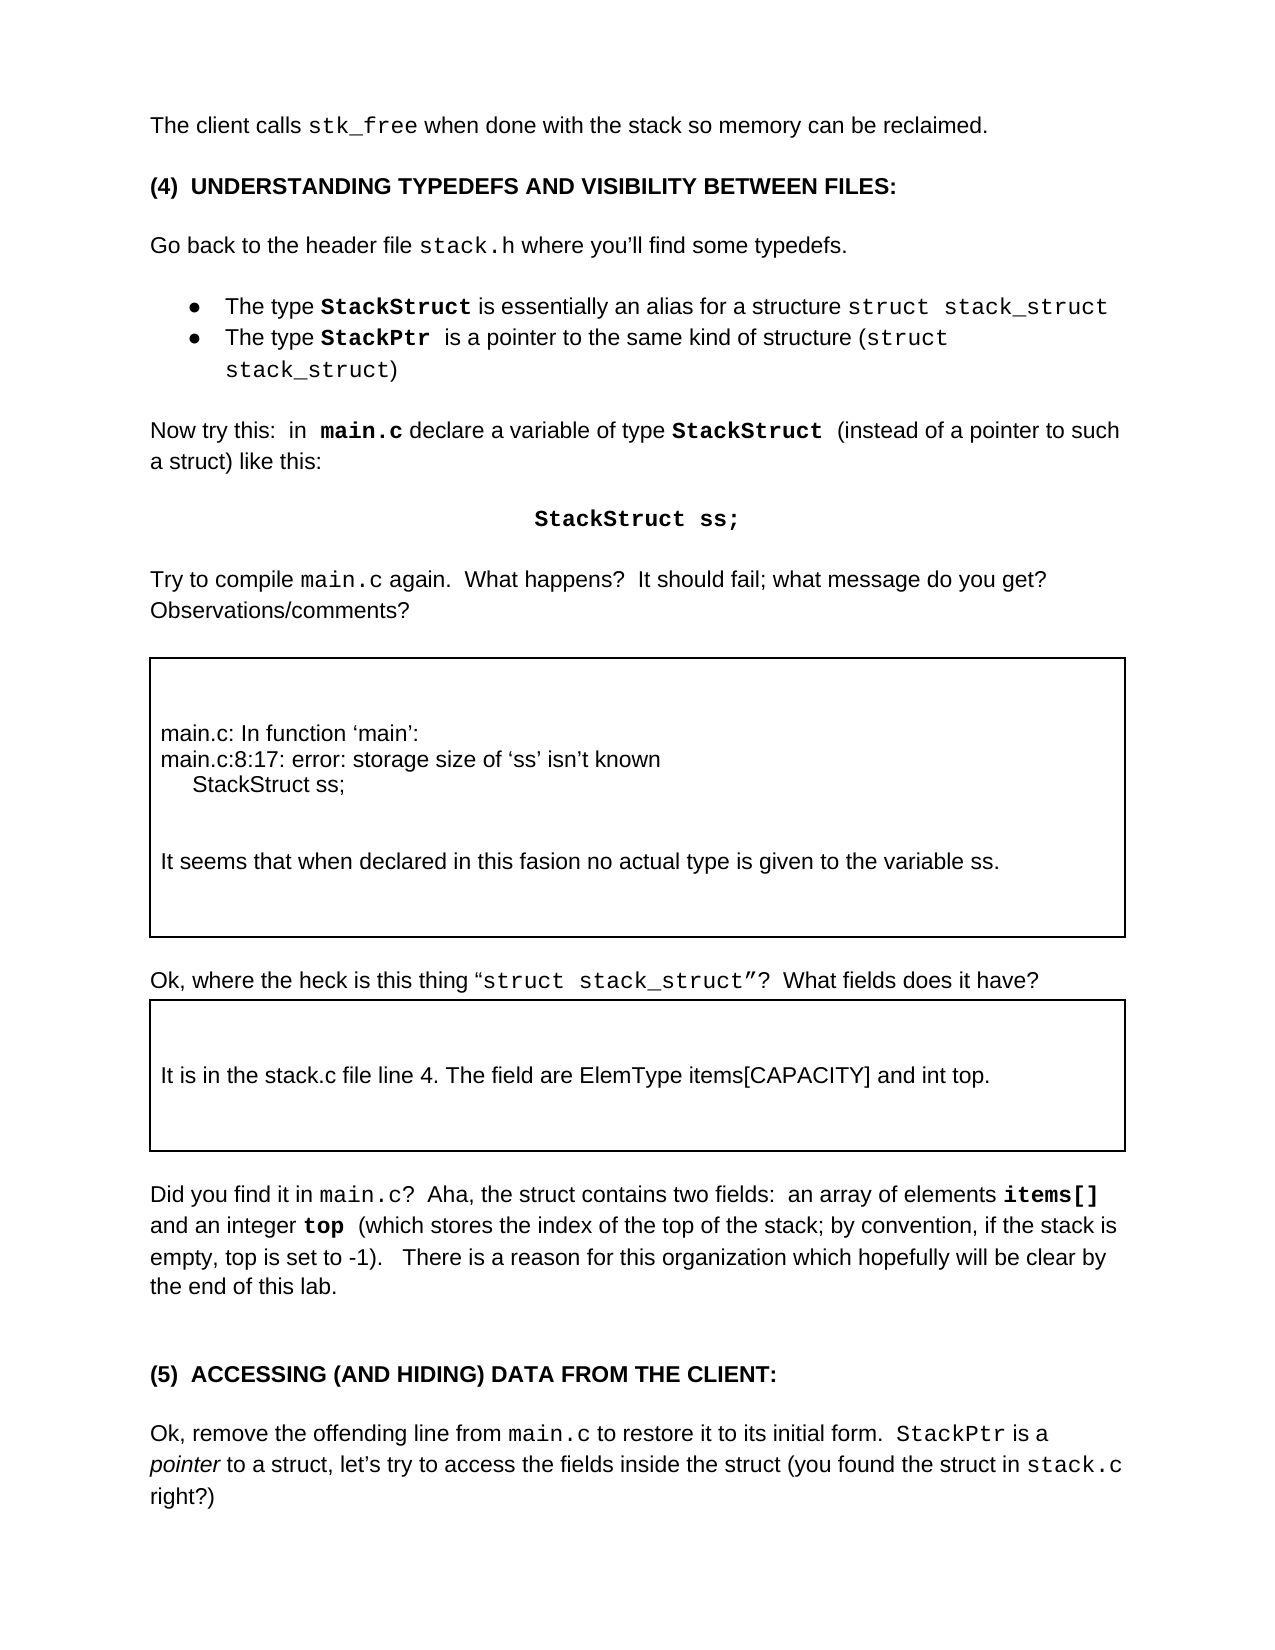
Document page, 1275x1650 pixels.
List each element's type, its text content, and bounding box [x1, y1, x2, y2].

text (5) ACCESSING (AND HIDING) DATA FROM THE CLIENT: [150, 1362, 1125, 1388]
table_header It is in the stack.c file line 4. The field are ElemType items[CAPACITY] and int top. [151, 1001, 1124, 1150]
list The type StackStruct is essentially an alias for a structure struct stack_struct [187, 293, 1125, 321]
table_header main.c: In function ‘main’: main.c:8:17: error: storage size of ‘ss’ isn’t known StackStruct ss; It seems that when declared in this fasion no actual type is given to the variable ss. [151, 659, 1124, 936]
text Ok, where the heck is this thing “struct stack_struct”? What fields does it have? [150, 967, 1125, 995]
text Go back to the header file stack.h where you’ll find some typedefs. [150, 232, 1125, 260]
text The client calls stk_free when done with the stack so memory can be reclaimed. [150, 112, 1125, 140]
text Try to compile main.c again. What happens? It should fail; what message do you get? Observations/comments? [150, 567, 1125, 624]
text Now try this: in main.c declare a variable of type StackStruct (instead of a pointer to such a struct) like this: [150, 417, 1125, 474]
text Did you find it in main.c? Aha, the struct contains two fields: an array of elements items[] and an integer top (which stores the index of the top of the stack; by convention, if the stack is empty, top is set to -1). There is a reason for this organization which hopefully will be clear by the end of this lab. [150, 1182, 1125, 1299]
text StackStruct ss; [150, 508, 1125, 533]
text (4) UNDERSTANDING TYPEDEFS AND VISIBILITY BETWEEN FILES: [150, 173, 1125, 199]
text Ok, remove the offending line from main.c to restore it to its initial form. StackPtr is a pointer to a struct, let’s try to access the fields inside the struct (you found the struct in stack.c right?) [150, 1421, 1125, 1509]
list The type StackPtr is a pointer to the same kind of structure (struct stack_struct) [187, 325, 1125, 384]
